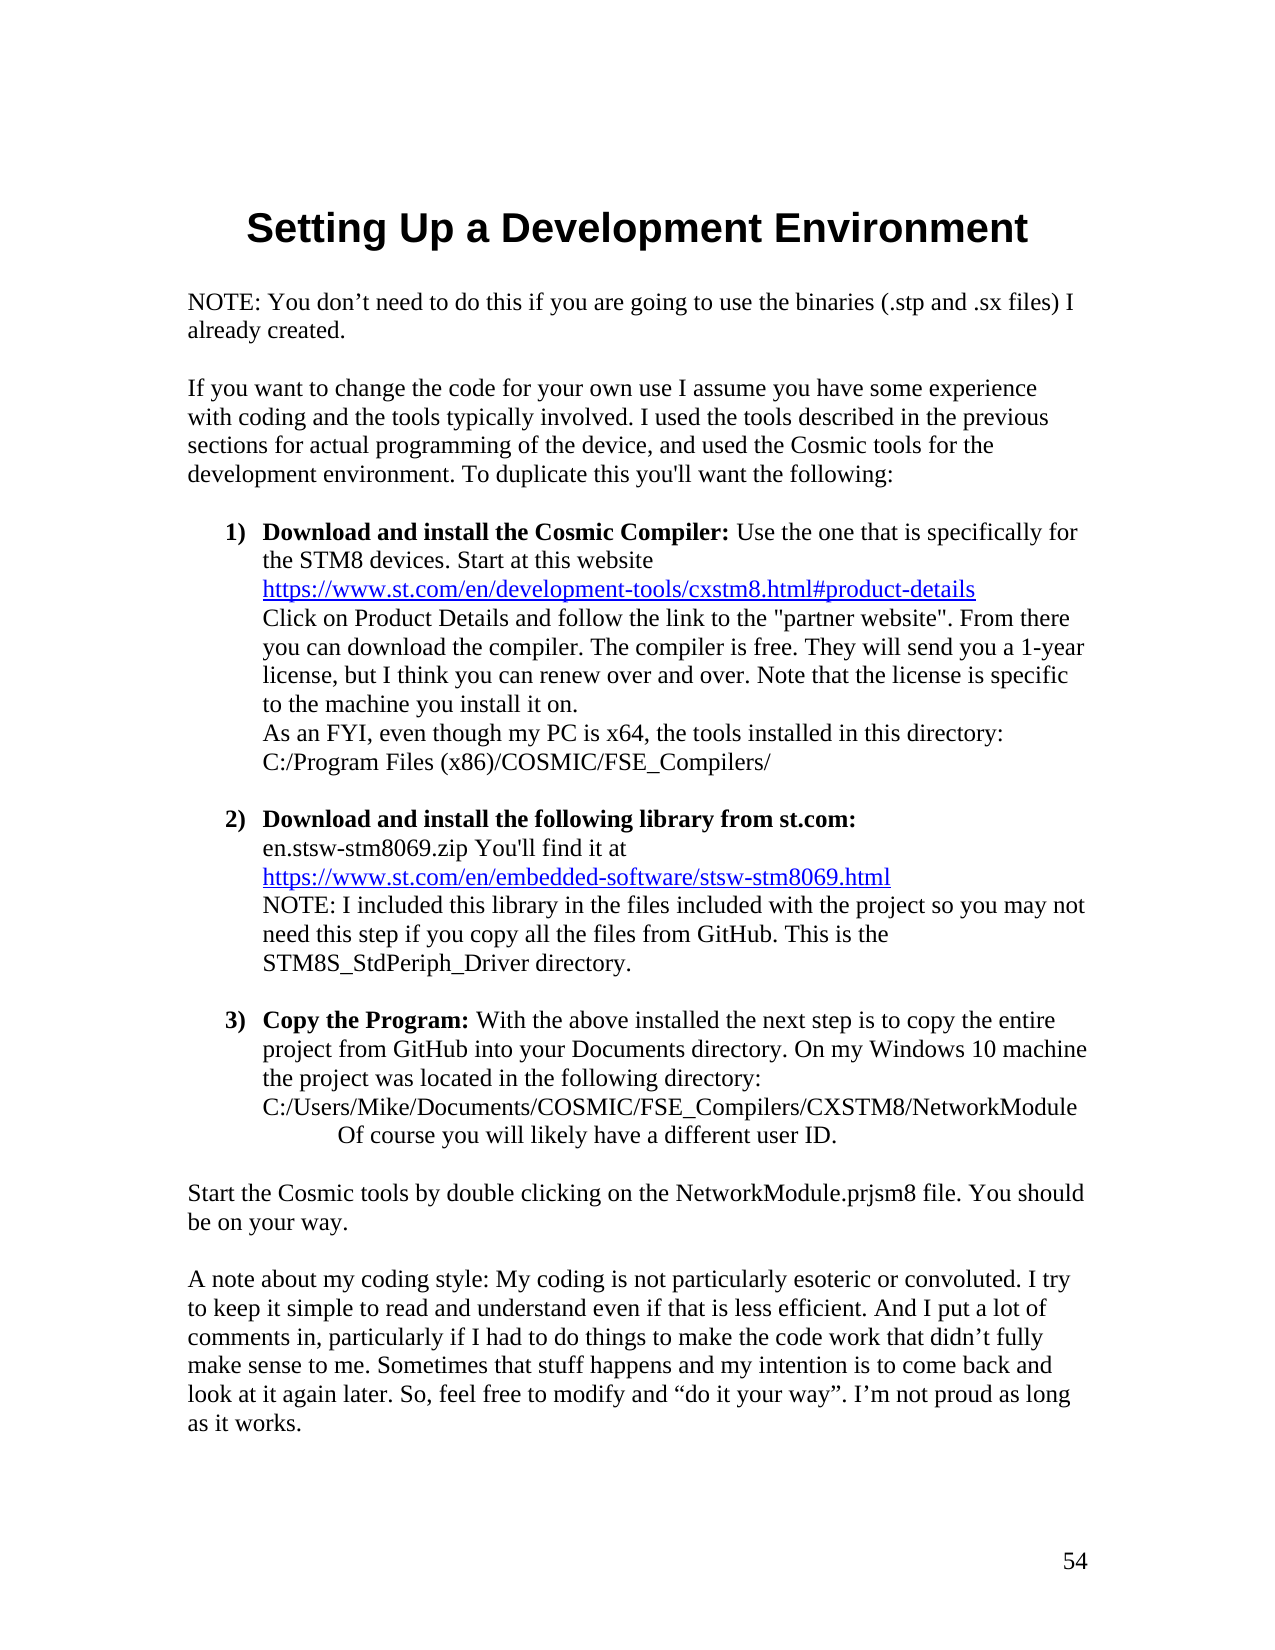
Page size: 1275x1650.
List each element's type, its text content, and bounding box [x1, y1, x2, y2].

text C:/Program Files (x86)/COSMIC/FSE_Compilers/ [262, 747, 1087, 775]
text https://www.st.com/en/embedded-software/stsw-stm8069.html [262, 862, 1087, 890]
text Click on Product Details and follow the link to the "partner website". From there you can download the compiler. The compiler is free. They will send you a 1-year license, but I think you can renew over and over. Note that the license is specific to the machine you install it on. [262, 603, 1087, 718]
text NOTE: I included this library in the files included with the project so you may not need this step if you copy all the files from GitHub. This is the STM8S_StdPeriph_Driver directory. [262, 890, 1087, 977]
text A note about my coding style: My coding is not particularly esoteric or convoluted. I try to keep it simple to read and understand even if that is less efficient. And I put a lot of comments in, particularly if I had to do things to make the code work that didn’t fully make sense to me. Sometimes that stuff happens and my intention is to come back and look at it again later. So, feel free to modify and “do it your way”. I’m not proud as long as it works. [187, 1264, 1087, 1437]
text en.stsw-stm8069.zip You'll find it at [262, 833, 1087, 862]
list Download and install the following library from st.com: [225, 804, 1087, 833]
text As an FYI, even though my PC is x64, the tools installed in this directory: [262, 718, 1087, 747]
text C:/Users/Mike/Documents/COSMIC/FSE_Compilers/CXSTM8/NetworkModule [262, 1092, 1087, 1120]
text Of course you will likely have a different user ID. [262, 1120, 1087, 1149]
list Copy the Program: With the above installed the next step is to copy the entire project from GitHub into your Documents directory. On my Windows 10 machine the project was located in the following directory: [225, 1005, 1087, 1092]
text Start the Cosmic tools by double clicking on the NetworkModule.prjsm8 file. You should be on your way. [187, 1178, 1087, 1235]
text If you want to change the code for your own use I assume you have some experience with coding and the tools typically involved. I used the tools described in the previous sections for actual programming of the device, and used the Cosmic tools for the development environment. To duplicate this you'll want the following: [187, 373, 1087, 488]
subtitle Setting Up a Development Environment [187, 204, 1087, 252]
list Download and install the Cosmic Compiler: Use the one that is specifically for the STM8 devices. Start at this website [225, 517, 1087, 574]
text https://www.st.com/en/development-tools/cxstm8.html#product-details [262, 574, 1087, 603]
text NOTE: You don’t need to do this if you are going to use the binaries (.stp and .sx files) I already created. [187, 287, 1087, 344]
